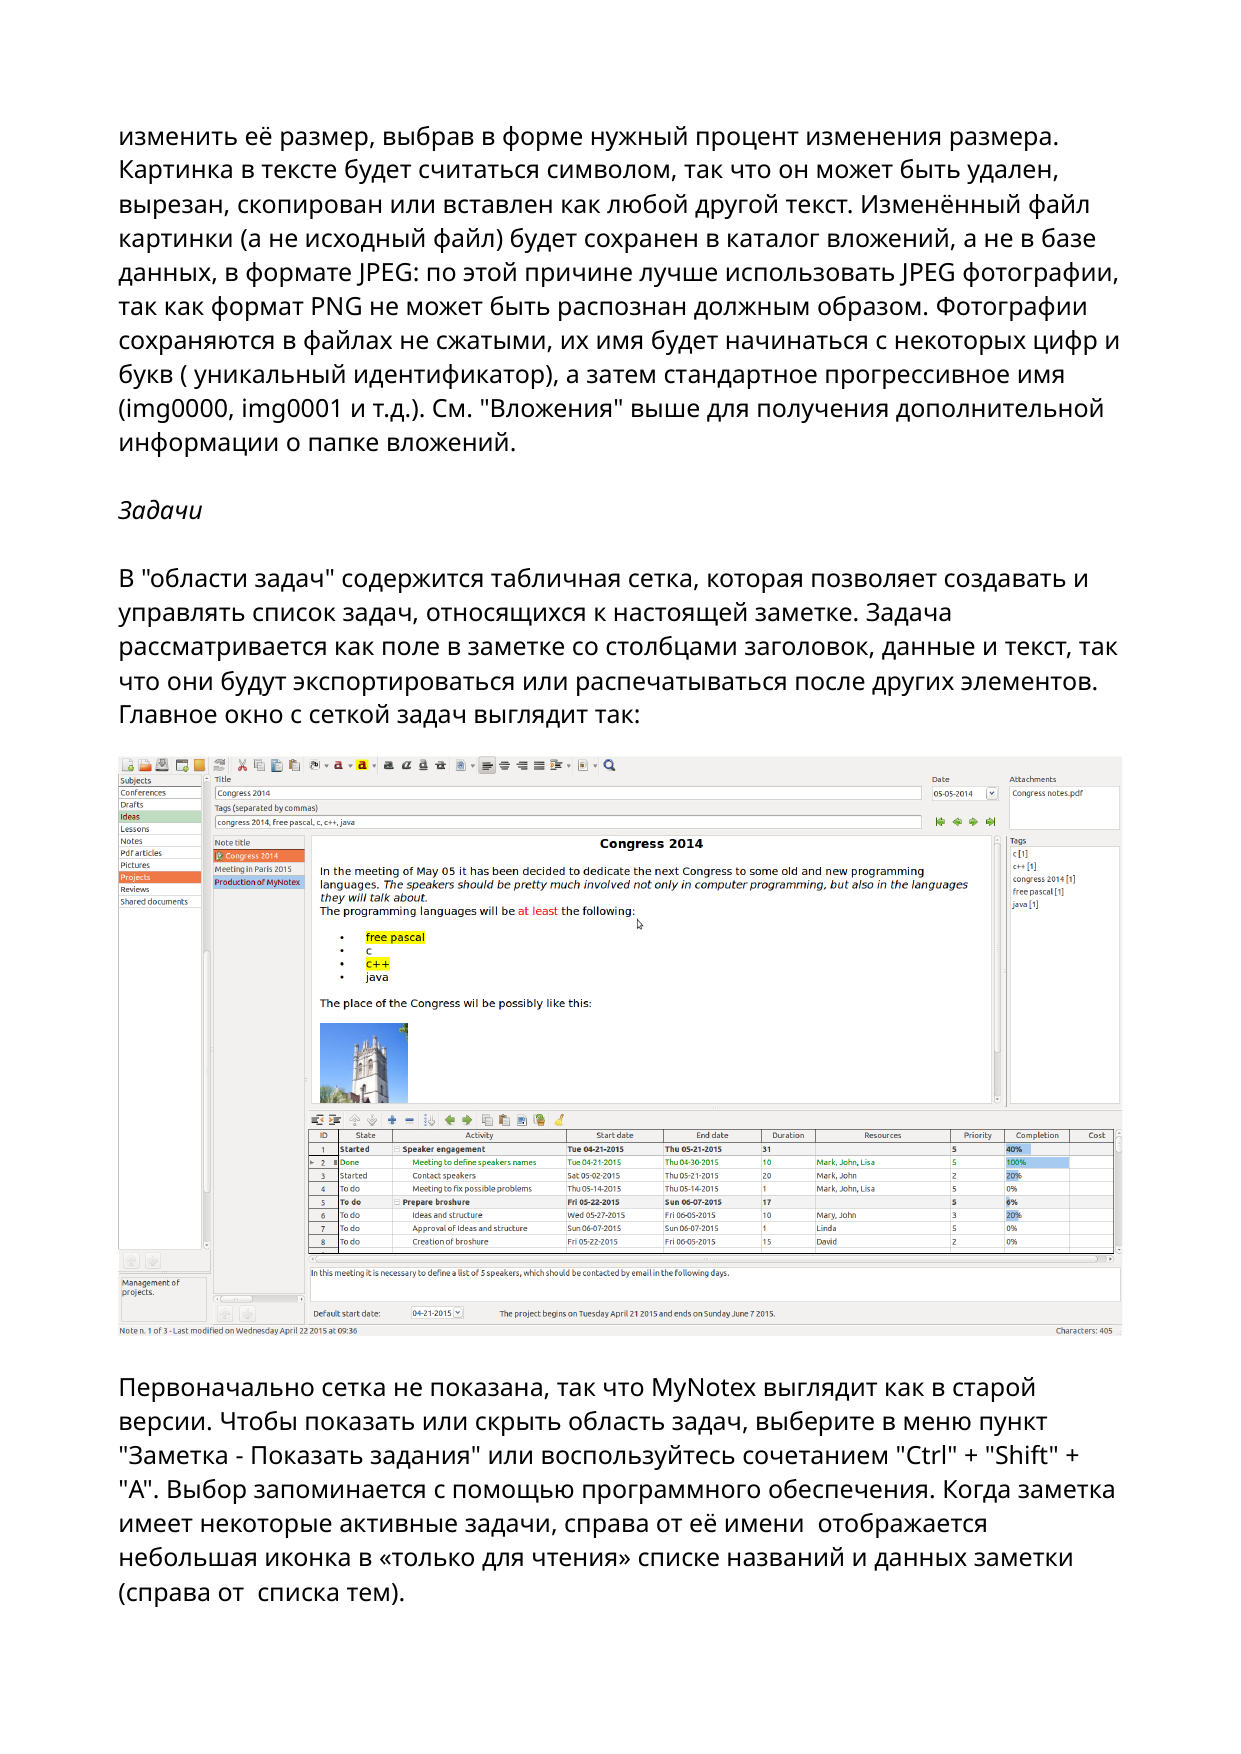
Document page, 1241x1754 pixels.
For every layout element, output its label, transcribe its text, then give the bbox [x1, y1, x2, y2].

text Задачи В "области задач" содержится табличная сетка, которая позволяет создавать и управлять список задач, относящихся к настоящей заметке. Задача рассматривается как поле в заметке со столбцами заголовок, данные и текст, так что они будут экспортироваться или распечатываться после других элементов. Главное окно с сеткой задач выглядит так: [118, 493, 1122, 731]
text Первоначально сетка не показана, так что MyNotex выглядит как в старой версии. Чтобы показать или скрыть область задач, выберите в меню пункт "Заметка - Показать задания" или воспользуйтесь сочетанием "Ctrl" + "Shift" + "А". Выбор запоминается с помощью программного обеспечения. Когда заметка имеет некоторые активные задачи, справа от её имени отображается небольшая иконка в «только для чтения» списке названий и данных заметки (справа от списка тем). [118, 1370, 1122, 1608]
picture [118, 756, 1123, 1336]
text изменить её размер, выбрав в форме нужный процент изменения размера. Картинка в тексте будет считаться символом, так что он может быть удален, вырезан, скопирован или вставлен как любой другой текст. Изменённый файл картинки (а не исходный файл) будет сохранен в каталог вложений, а не в базе данных, в формате JPEG: по этой причине лучше использовать JPEG фотографии, так как формат PNG не может быть распознан должным образом. Фотографии сохраняются в файлах не сжатыми, их имя будет начинаться с некоторых цифр и букв ( уникальный идентификатор), а затем стандартное прогрессивное имя (img0000, img0001 и т.д.). См. "Вложения" выше для получения дополнительной информации о папке вложений. [118, 118, 1122, 459]
